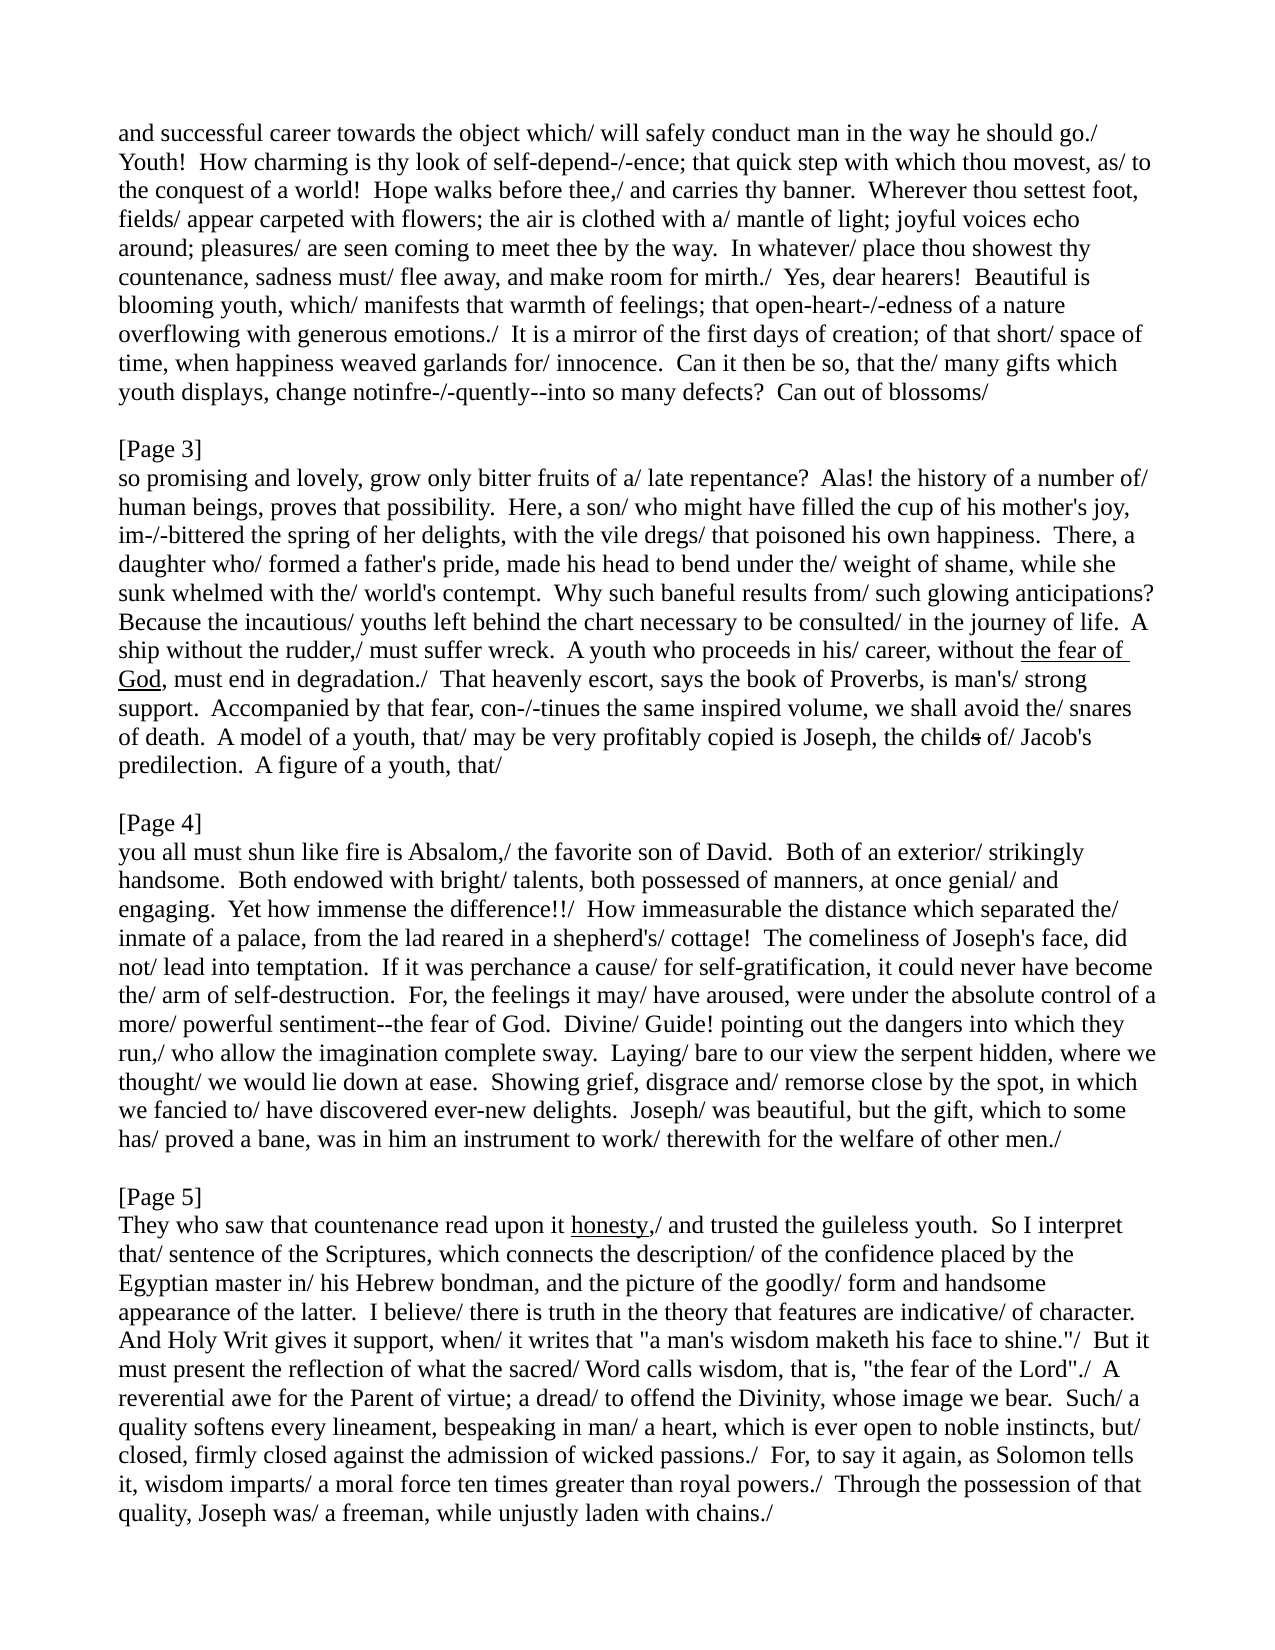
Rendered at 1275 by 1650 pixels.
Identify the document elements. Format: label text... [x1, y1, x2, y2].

text and successful career towards the object which/ will safely conduct man in the way he should go./ [118, 118, 1157, 147]
text [Page 3] [118, 434, 1157, 463]
text so promising and lovely, grow only bitter fruits of a/ late repentance? Alas! the history of a number of/ human beings, proves that possibility. Here, a son/ who might have filled the cup of his mother's joy, im-/-bittered the spring of her delights, with the vile dregs/ that poisoned his own happiness. There, a daughter who/ formed a father's pride, made his head to bend under the/ weight of shame, while she sunk whelmed with the/ world's contempt. Why such baneful results from/ such glowing anticipations? Because the incautious/ youths left behind the chart necessary to be consulted/ in the journey of life. A ship without the rudder,/ must suffer wreck. A youth who proceeds in his/ career, without the fear of God, must end in degradation./ That heavenly escort, says the book of Proverbs, is man's/ strong support. Accompanied by that fear, con-/-tinues the same inspired volume, we shall avoid the/ snares of death. A model of a youth, that/ may be very profitably copied is Joseph, the childs of/ Jacob's predilection. A figure of a youth, that/ [118, 463, 1157, 779]
text [Page 4] [118, 808, 1157, 837]
text you all must shun like fire is Absalom,/ the favorite son of David. Both of an exterior/ strikingly handsome. Both endowed with bright/ talents, both possessed of manners, at once genial/ and engaging. Yet how immense the difference!!/ How immeasurable the distance which separated the/ inmate of a palace, from the lad reared in a shepherd's/ cottage! The comeliness of Joseph's face, did not/ lead into temptation. If it was perchance a cause/ for self-gratification, it could never have become the/ arm of self-destruction. For, the feelings it may/ have aroused, were under the absolute control of a more/ powerful sentiment--the fear of God. Divine/ Guide! pointing out the dangers into which they run,/ who allow the imagination complete sway. Laying/ bare to our view the serpent hidden, where we thought/ we would lie down at ease. Showing grief, disgrace and/ remorse close by the spot, in which we fancied to/ have discovered ever-new delights. Joseph/ was beautiful, but the gift, which to some has/ proved a bane, was in him an instrument to work/ therewith for the welfare of other men./ [118, 837, 1157, 1153]
text [Page 5] [118, 1182, 1157, 1211]
text They who saw that countenance read upon it honesty,/ and trusted the guileless youth. So I interpret that/ sentence of the Scriptures, which connects the description/ of the confidence placed by the Egyptian master in/ his Hebrew bondman, and the picture of the goodly/ form and handsome appearance of the latter. I believe/ there is truth in the theory that features are indicative/ of character. And Holy Writ gives it support, when/ it writes that "a man's wisdom maketh his face to shine."/ But it must present the reflection of what the sacred/ Word calls wisdom, that is, "the fear of the Lord"./ A reverential awe for the Parent of virtue; a dread/ to offend the Divinity, whose image we bear. Such/ a quality softens every lineament, bespeaking in man/ a heart, which is ever open to noble instincts, but/ closed, firmly closed against the admission of wicked passions./ For, to say it again, as Solomon tells it, wisdom imparts/ a moral force ten times greater than royal powers./ Through the possession of that quality, Joseph was/ a freeman, while unjustly laden with chains./ [118, 1211, 1157, 1527]
text Youth! How charming is thy look of self-depend-/-ence; that quick step with which thou movest, as/ to the conquest of a world! Hope walks before thee,/ and carries thy banner. Wherever thou settest foot, fields/ appear carpeted with flowers; the air is clothed with a/ mantle of light; joyful voices echo around; pleasures/ are seen coming to meet thee by the way. In whatever/ place thou showest thy countenance, sadness must/ flee away, and make room for mirth./ Yes, dear hearers! Beautiful is blooming youth, which/ manifests that warmth of feelings; that open-heart-/-edness of a nature overflowing with generous emotions./ It is a mirror of the first days of creation; of that short/ space of time, when happiness weaved garlands for/ innocence. Can it then be so, that the/ many gifts which youth displays, change notinfre-/-quently--into so many defects? Can out of blossoms/ [118, 147, 1157, 406]
